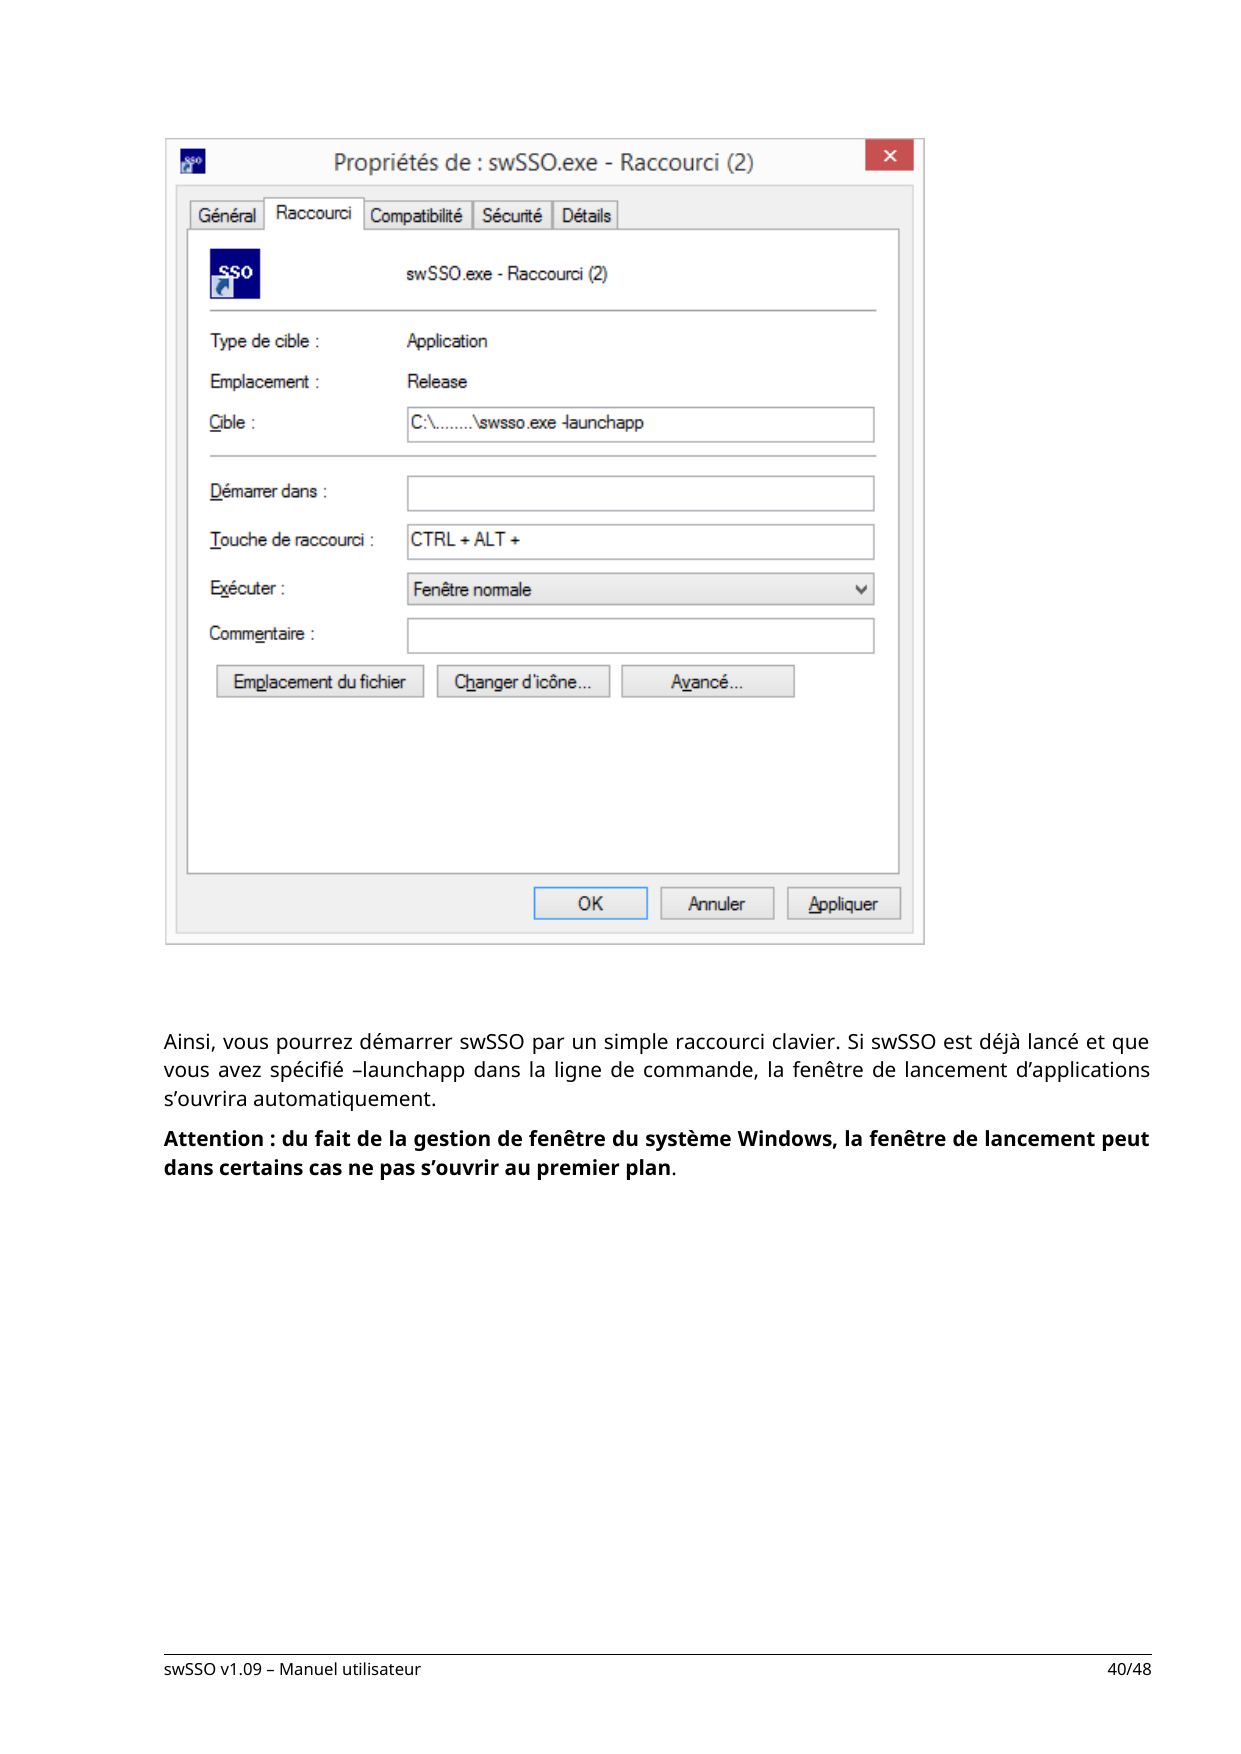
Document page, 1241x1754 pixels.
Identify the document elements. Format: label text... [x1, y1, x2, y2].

picture [165, 138, 925, 945]
text Ainsi, vous pourrez démarrer swSSO par un simple raccourci clavier. Si swSSO est déjà lancé et que vous avez spécifié –launchapp dans la ligne de commande, la fenêtre de lancement d’applications s’ouvrira automatiquement. [164, 1027, 1152, 1112]
text Attention : du fait de la gestion de fenêtre du système Windows, la fenêtre de lancement peut dans certains cas ne pas s’ouvrir au premier plan. [164, 1124, 1152, 1181]
